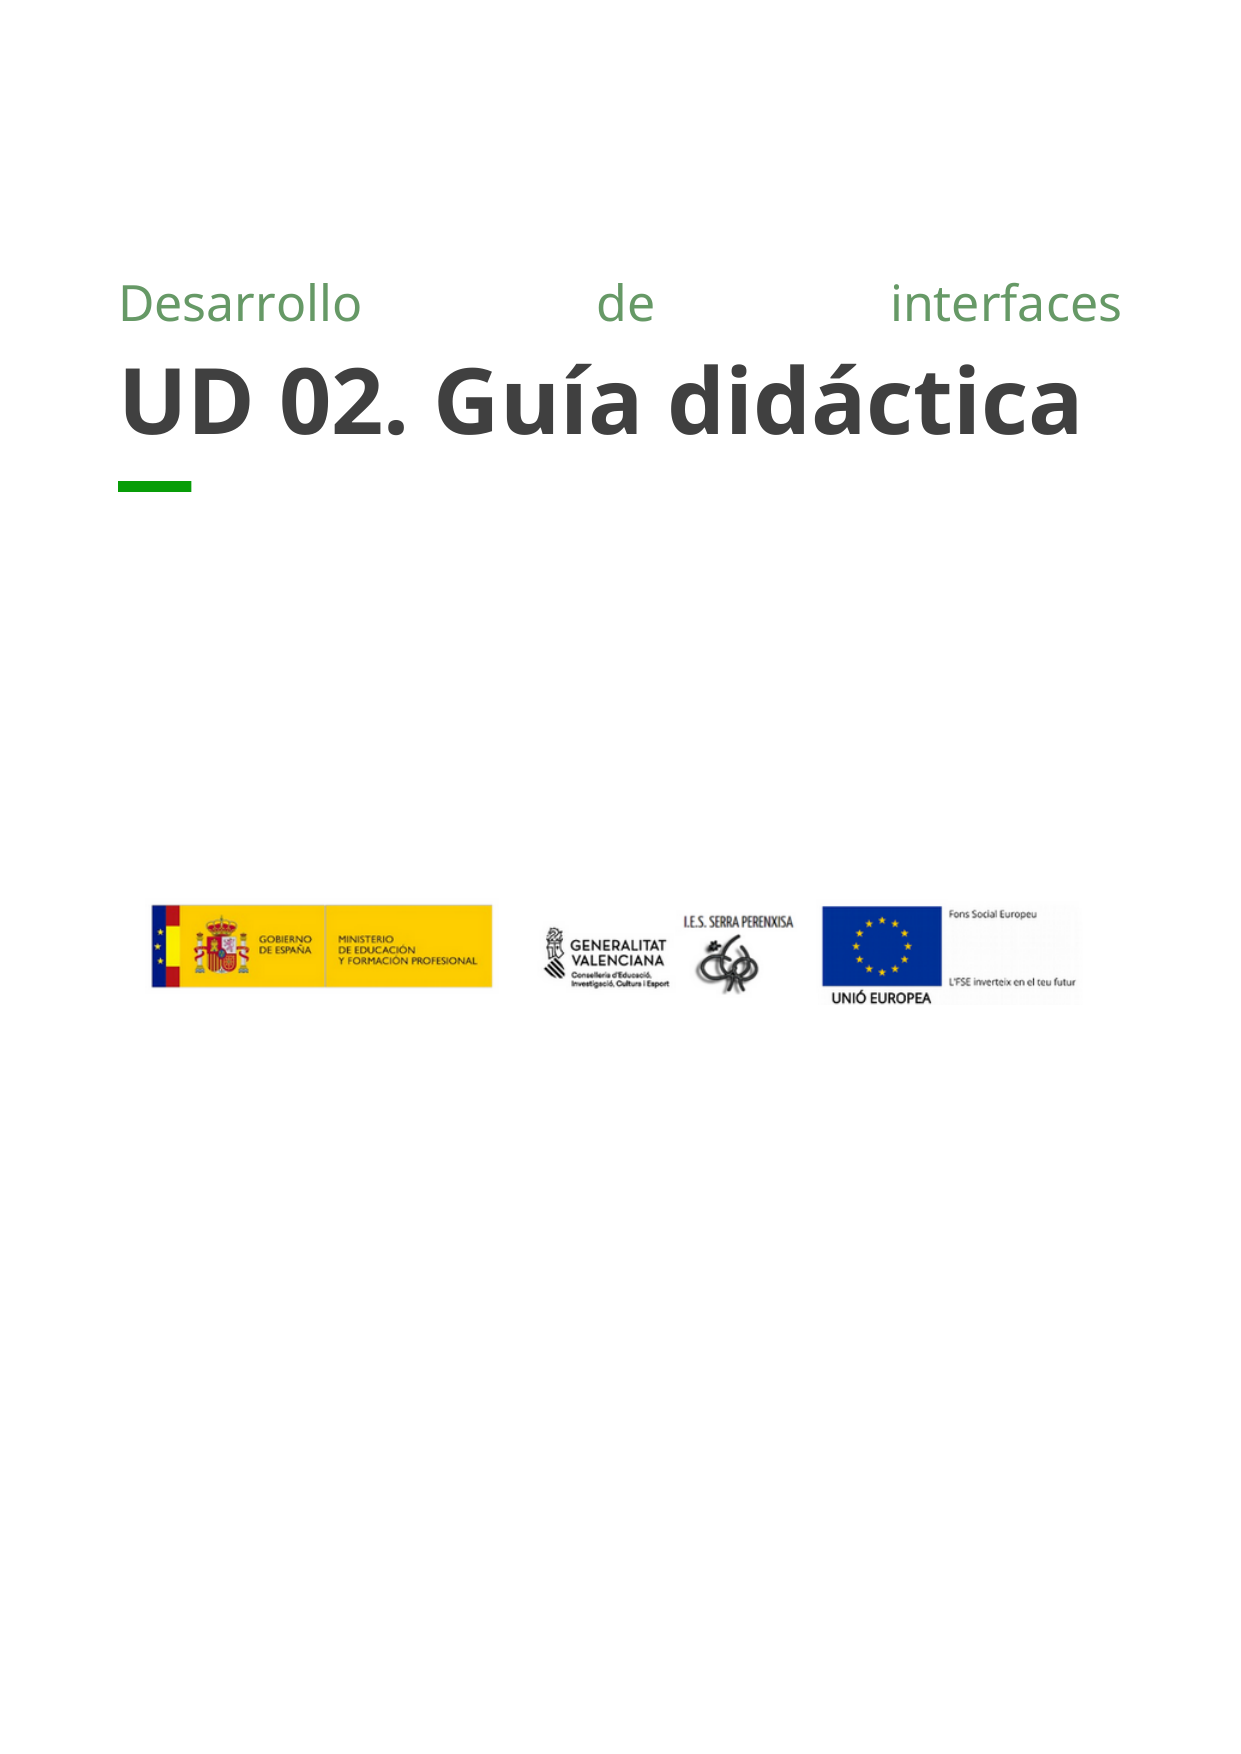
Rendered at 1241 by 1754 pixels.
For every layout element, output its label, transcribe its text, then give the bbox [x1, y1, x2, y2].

picture [118, 481, 192, 492]
title Desarrollo de interfaces UD 02. Guía didáctica [118, 268, 1122, 461]
picture [118, 885, 1123, 1005]
